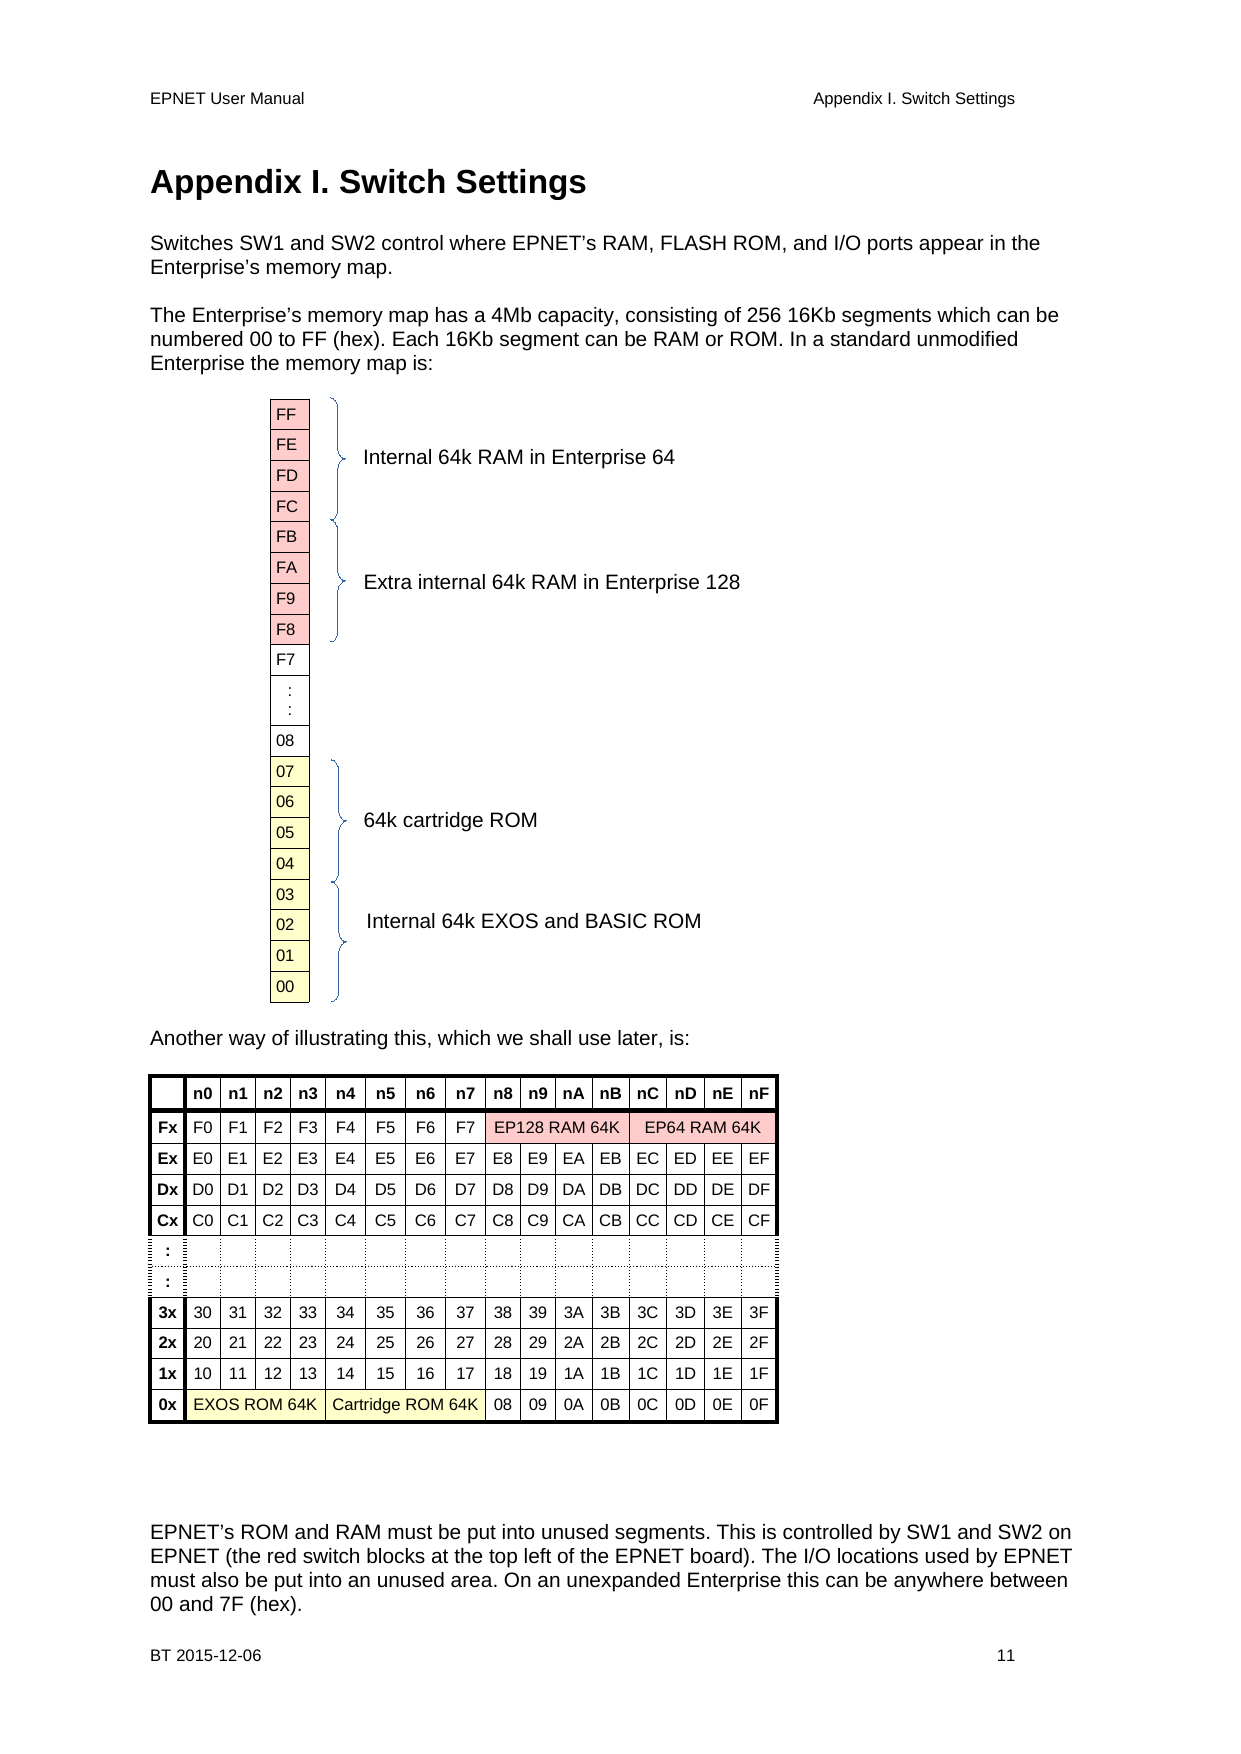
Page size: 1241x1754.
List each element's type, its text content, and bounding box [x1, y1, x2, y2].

table_cell 23 [291, 1329, 325, 1358]
table_cell 17 [446, 1359, 485, 1389]
table_cell [741, 1236, 777, 1266]
table_cell 25 [366, 1329, 405, 1358]
table_header n2 [256, 1078, 290, 1108]
table_cell 0E [705, 1390, 741, 1420]
table_header n4 [326, 1078, 365, 1108]
table_cell 01 [271, 941, 309, 971]
table_header n1 [221, 1078, 255, 1108]
table_cell [220, 1266, 255, 1297]
table_cell F2 [256, 1113, 290, 1143]
table_cell 13 [291, 1359, 325, 1389]
table_header n8 [486, 1078, 520, 1108]
table_cell EXOS ROM 64K [187, 1390, 325, 1420]
table_cell [629, 1266, 666, 1297]
table_cell 19 [521, 1359, 555, 1389]
table_cell : : [271, 676, 309, 725]
table_cell [365, 1236, 405, 1266]
table_cell CD [667, 1206, 704, 1235]
text EPNET’s ROM and RAM must be put into unused segments. This is controlled by SW1 and SW2 on EPNET (the red switch blocks at the top left of the EPNET board). The I/O locations used by EPNET must also be put into an unused area. On an unexpanded Enterprise this can be anywhere between 00 and 7F (hex). [150, 1520, 1090, 1616]
table_cell [666, 1266, 704, 1297]
table_cell EE [705, 1144, 741, 1174]
table_cell 2A [556, 1329, 592, 1358]
table_cell F8 [271, 615, 309, 644]
table_cell ED [667, 1144, 704, 1174]
table_cell 14 [326, 1359, 365, 1389]
table_cell F6 [406, 1113, 445, 1143]
table_cell [365, 1266, 405, 1297]
table_cell Cx [152, 1206, 183, 1235]
table_cell DA [556, 1175, 592, 1204]
table_cell 32 [256, 1298, 290, 1327]
table_cell 1B [593, 1359, 629, 1389]
table_cell Dx [152, 1175, 183, 1204]
table_cell E0 [187, 1144, 220, 1174]
table_cell CE [705, 1206, 741, 1235]
table_cell 26 [406, 1329, 445, 1358]
table_cell C6 [406, 1206, 445, 1235]
table_cell F3 [291, 1113, 325, 1143]
table_cell [445, 1236, 485, 1266]
table_cell 2B [593, 1329, 629, 1358]
table_cell 10 [187, 1359, 220, 1389]
table_cell DB [593, 1175, 629, 1204]
table_cell EF [742, 1144, 775, 1174]
table_cell F4 [326, 1113, 365, 1143]
table_cell [255, 1236, 290, 1266]
table_cell 3F [742, 1298, 775, 1327]
table_header n7 [446, 1078, 485, 1108]
table_cell 11 [221, 1359, 255, 1389]
table_header [152, 1078, 183, 1108]
table_cell 2C [630, 1329, 666, 1358]
table_cell FE [271, 430, 309, 460]
table_cell FA [271, 553, 309, 583]
table_cell E2 [256, 1144, 290, 1174]
table_cell 33 [291, 1298, 325, 1327]
table_cell D9 [521, 1175, 555, 1204]
table_cell 37 [446, 1298, 485, 1327]
table_header n9 [521, 1078, 555, 1108]
text The Enterprise’s memory map has a 4Mb capacity, consisting of 256 16Kb segments which can be numbered 00 to FF (hex). Each 16Kb segment can be RAM or ROM. In a standard unmodified Enterprise the memory map is: [150, 303, 1090, 374]
table_cell FC [271, 492, 309, 521]
table_cell [520, 1236, 555, 1266]
table_cell D4 [326, 1175, 365, 1204]
table_header nC [630, 1078, 666, 1108]
table_cell 2D [667, 1329, 704, 1358]
table_cell [325, 1236, 365, 1266]
table_cell EB [593, 1144, 629, 1174]
table_cell 2F [742, 1329, 775, 1358]
table_cell CA [556, 1206, 592, 1235]
table_cell 3E [705, 1298, 741, 1327]
table_cell [255, 1266, 290, 1297]
table_cell DF [742, 1175, 775, 1204]
table_cell 06 [271, 787, 309, 817]
table_cell 2E [705, 1329, 741, 1358]
table_cell 27 [446, 1329, 485, 1358]
table_cell DC [630, 1175, 666, 1204]
table_cell CF [742, 1206, 775, 1235]
table_cell 31 [221, 1298, 255, 1327]
table_cell E7 [446, 1144, 485, 1174]
table_cell 18 [486, 1359, 520, 1389]
table_cell 3x [152, 1298, 183, 1327]
table_cell 3B [593, 1298, 629, 1327]
table_cell EA [556, 1144, 592, 1174]
table_cell [485, 1236, 520, 1266]
table_cell [220, 1236, 255, 1266]
table_cell 39 [521, 1298, 555, 1327]
table_cell [741, 1266, 777, 1297]
table_cell [704, 1266, 741, 1297]
table_cell [592, 1236, 629, 1266]
table_cell 07 [271, 757, 309, 786]
table_cell 1E [705, 1359, 741, 1389]
table_cell Ex [152, 1144, 183, 1174]
table_cell C9 [521, 1206, 555, 1235]
table_cell [405, 1266, 445, 1297]
table_cell D5 [366, 1175, 405, 1204]
table_cell [405, 1236, 445, 1266]
table_cell EP64 RAM 64K [630, 1113, 775, 1143]
table_cell 35 [366, 1298, 405, 1327]
table_header n6 [406, 1078, 445, 1108]
table_cell [445, 1266, 485, 1297]
table_cell 1D [667, 1359, 704, 1389]
table_cell D8 [486, 1175, 520, 1204]
table_cell 29 [521, 1329, 555, 1358]
table_cell D1 [221, 1175, 255, 1204]
table_cell C0 [187, 1206, 220, 1235]
table_cell F7 [446, 1113, 485, 1143]
table_header nB [593, 1078, 629, 1108]
table_cell 1A [556, 1359, 592, 1389]
table_cell FB [271, 522, 309, 552]
table_cell 21 [221, 1329, 255, 1358]
table_cell 0x [152, 1390, 183, 1420]
table_cell 04 [271, 849, 309, 879]
table_cell C4 [326, 1206, 365, 1235]
table_cell DD [667, 1175, 704, 1204]
table_cell 0B [593, 1390, 629, 1420]
table_cell 08 [486, 1390, 520, 1420]
table_cell 15 [366, 1359, 405, 1389]
table_cell E5 [366, 1144, 405, 1174]
table_header n3 [291, 1078, 325, 1108]
table_cell D2 [256, 1175, 290, 1204]
table_cell [485, 1266, 520, 1297]
table_cell [185, 1266, 220, 1297]
table_cell E3 [291, 1144, 325, 1174]
table_cell 24 [326, 1329, 365, 1358]
table_cell 3C [630, 1298, 666, 1327]
table_cell 08 [271, 726, 309, 756]
table_header n0 [187, 1078, 220, 1108]
table_cell D0 [187, 1175, 220, 1204]
table_cell F0 [187, 1113, 220, 1143]
table_cell C1 [221, 1206, 255, 1235]
table_cell E6 [406, 1144, 445, 1174]
table_cell F7 [271, 645, 309, 675]
table_cell C2 [256, 1206, 290, 1235]
table_cell D3 [291, 1175, 325, 1204]
table_cell Cartridge ROM 64K [326, 1390, 485, 1420]
table_cell 0F [742, 1390, 775, 1420]
table_cell DE [705, 1175, 741, 1204]
table_cell 0C [630, 1390, 666, 1420]
table_cell 16 [406, 1359, 445, 1389]
table_cell 1C [630, 1359, 666, 1389]
table_cell EC [630, 1144, 666, 1174]
table_cell 34 [326, 1298, 365, 1327]
table_cell F1 [221, 1113, 255, 1143]
table_cell C3 [291, 1206, 325, 1235]
table_cell [666, 1236, 704, 1266]
table_cell 3D [667, 1298, 704, 1327]
table_cell 28 [486, 1329, 520, 1358]
subtitle Switch Settings [150, 162, 1090, 201]
table_cell CC [630, 1206, 666, 1235]
table_cell [555, 1236, 592, 1266]
table_cell Fx [152, 1113, 183, 1143]
table_cell [185, 1236, 220, 1266]
table_header nF [742, 1078, 775, 1108]
table_cell 36 [406, 1298, 445, 1327]
table_cell C5 [366, 1206, 405, 1235]
table_cell CB [593, 1206, 629, 1235]
table_cell 3A [556, 1298, 592, 1327]
table_header nE [705, 1078, 741, 1108]
table_cell 1x [152, 1359, 183, 1389]
text Switches SW1 and SW2 control where EPNET’s RAM, FLASH ROM, and I/O ports appear in the Enterprise’s memory map. [150, 231, 1090, 279]
table_cell [290, 1236, 325, 1266]
table_cell E1 [221, 1144, 255, 1174]
table_cell F9 [271, 584, 309, 614]
table_cell 00 [271, 972, 309, 1002]
table_cell 20 [187, 1329, 220, 1358]
table_cell 30 [187, 1298, 220, 1327]
table_cell [704, 1236, 741, 1266]
table_cell 2x [152, 1329, 183, 1358]
table_cell 1F [742, 1359, 775, 1389]
text Another way of illustrating this, which we shall use later, is: [150, 1026, 1090, 1049]
table_cell E9 [521, 1144, 555, 1174]
table_cell E8 [486, 1144, 520, 1174]
table_header nA [556, 1078, 592, 1108]
table_cell 12 [256, 1359, 290, 1389]
table_cell FD [271, 461, 309, 491]
table_header nD [667, 1078, 704, 1108]
table_cell [290, 1266, 325, 1297]
table_cell F5 [366, 1113, 405, 1143]
table_cell C8 [486, 1206, 520, 1235]
table_cell E4 [326, 1144, 365, 1174]
table_cell 03 [271, 880, 309, 909]
table_cell [555, 1266, 592, 1297]
table_cell D7 [446, 1175, 485, 1204]
table_cell 0A [556, 1390, 592, 1420]
table_cell 05 [271, 818, 309, 848]
table_cell : [150, 1236, 185, 1266]
table_cell 02 [271, 910, 309, 940]
table_cell C7 [446, 1206, 485, 1235]
table_cell EP128 RAM 64K [486, 1113, 629, 1143]
table_cell 22 [256, 1329, 290, 1358]
table_header n5 [366, 1078, 405, 1108]
table_cell [325, 1266, 365, 1297]
table_cell [629, 1236, 666, 1266]
table_cell : [150, 1266, 185, 1297]
table_cell 09 [521, 1390, 555, 1420]
table_cell 0D [667, 1390, 704, 1420]
table_cell 38 [486, 1298, 520, 1327]
table_cell D6 [406, 1175, 445, 1204]
table_cell [520, 1266, 555, 1297]
table_cell [592, 1266, 629, 1297]
table_header FF [271, 400, 309, 429]
